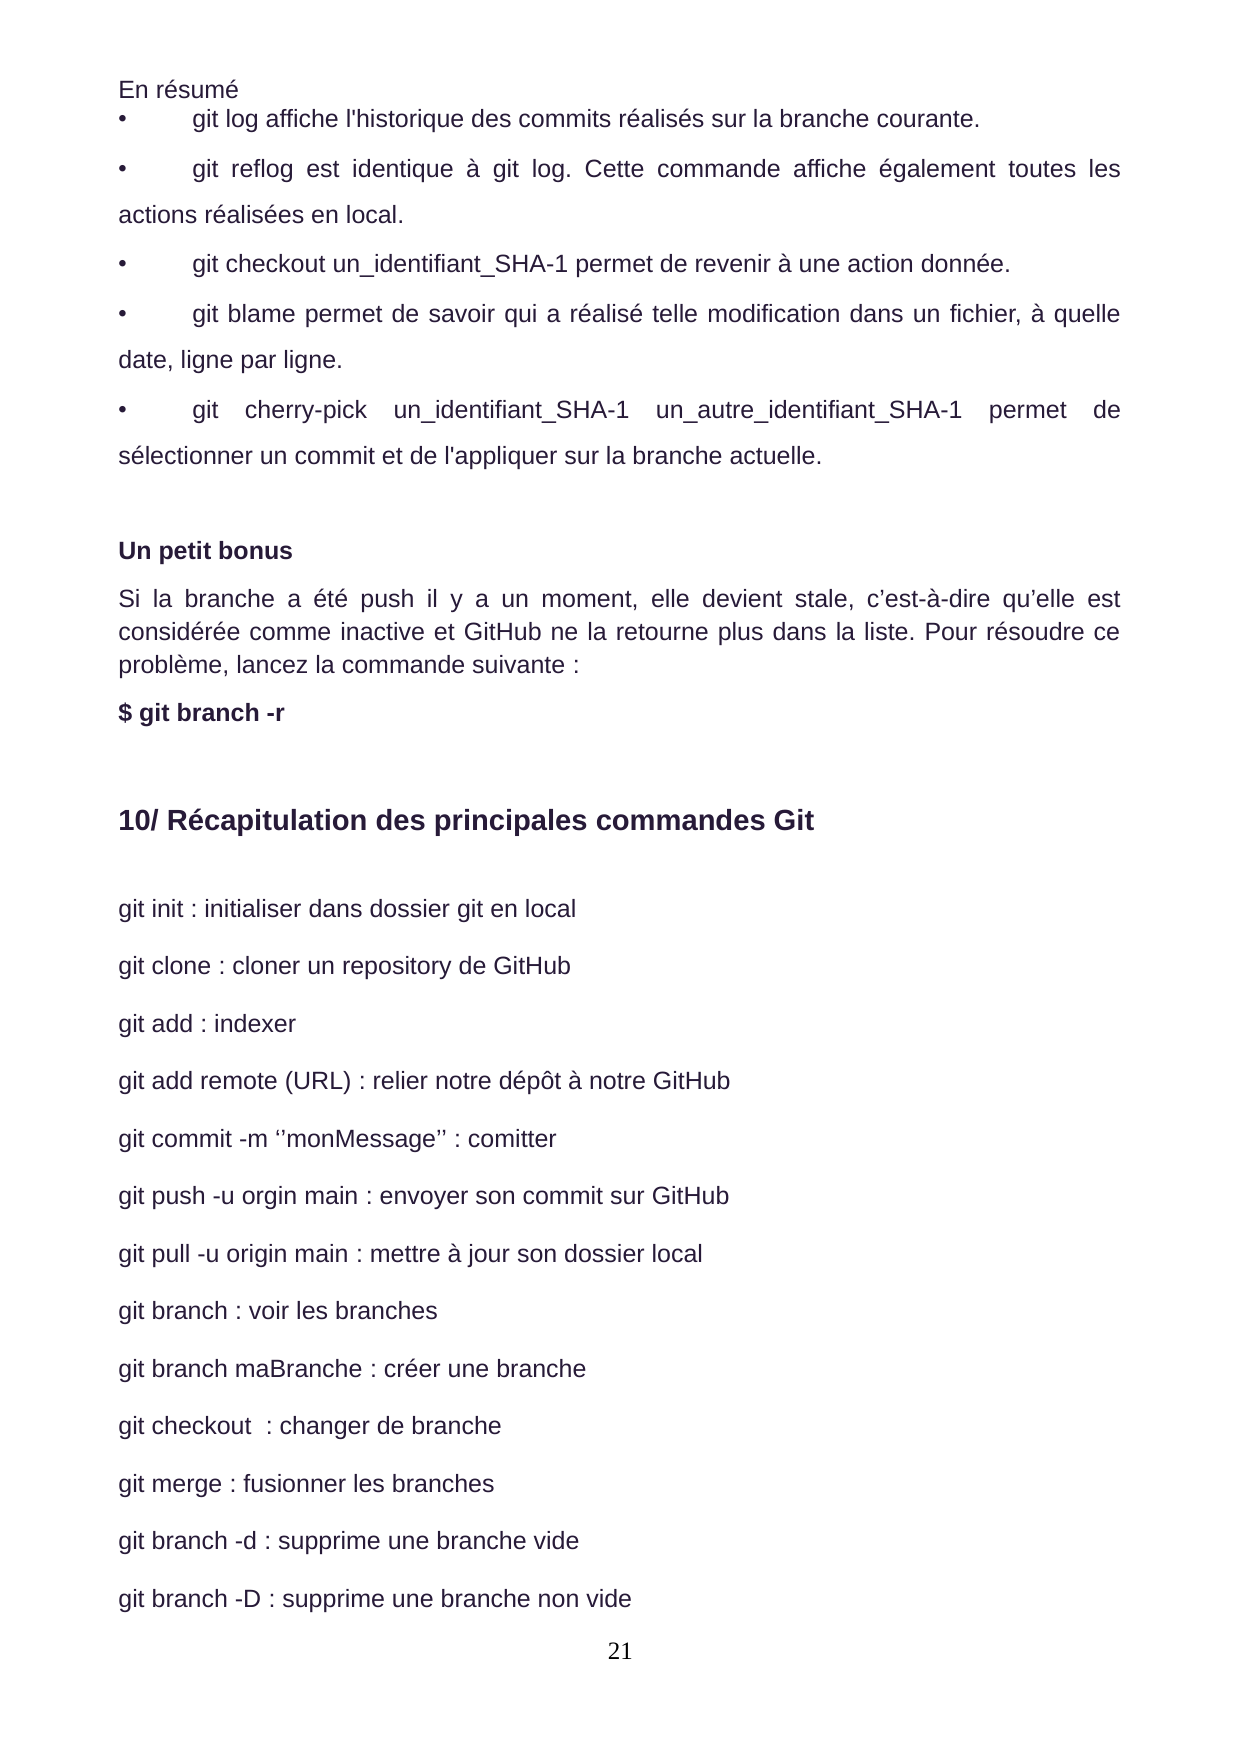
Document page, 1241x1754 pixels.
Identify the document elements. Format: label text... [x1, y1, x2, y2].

list git blame permet de savoir qui a réalisé telle modification dans un fichier, à quelle date, ligne par ligne. [118, 299, 1122, 374]
text git add : indexer [118, 1009, 1122, 1037]
text git init : initialiser dans dossier git en local [118, 894, 1122, 922]
text Un petit bonus [118, 536, 1122, 565]
text Si la branche a été push il y a un moment, elle devient stale, c’est-à-dire qu’elle est considérée comme inactive et GitHub ne la retourne plus dans la liste. Pour résoudre ce problème, lancez la commande suivante : [118, 584, 1122, 679]
text git checkout : changer de branche [118, 1411, 1122, 1440]
text git add remote (URL) : relier notre dépôt à notre GitHub [118, 1066, 1122, 1095]
text git commit -m ‘’monMessage’’ : comitter [118, 1124, 1122, 1152]
list git checkout un_identifiant_SHA-1 permet de revenir à une action donnée. [118, 249, 1122, 278]
list git cherry-pick un_identifiant_SHA-1 un_autre_identifiant_SHA-1 permet de sélectionner un commit et de l'appliquer sur la branche actuelle. [118, 395, 1122, 470]
text git clone : cloner un repository de GitHub [118, 951, 1122, 980]
text git branch : voir les branches [118, 1296, 1122, 1325]
text 10/ Récapitulation des principales commandes Git [118, 803, 1122, 836]
list git reflog est identique à git log. Cette commande affiche également toutes les actions réalisées en local. [118, 154, 1122, 228]
text git push -u orgin main : envoyer son commit sur GitHub [118, 1181, 1122, 1210]
text git merge : fusionner les branches [118, 1469, 1122, 1497]
text git branch -D : supprime une branche non vide [118, 1584, 1122, 1612]
subtitle En résumé [118, 75, 1122, 104]
text git pull -u origin main : mettre à jour son dossier local [118, 1239, 1122, 1267]
list git log affiche l'historique des commits réalisés sur la branche courante. [118, 104, 1122, 133]
text git branch -d : supprime une branche vide [118, 1526, 1122, 1555]
text git branch maBranche : créer une branche [118, 1354, 1122, 1382]
text $ git branch -r [118, 697, 1122, 726]
